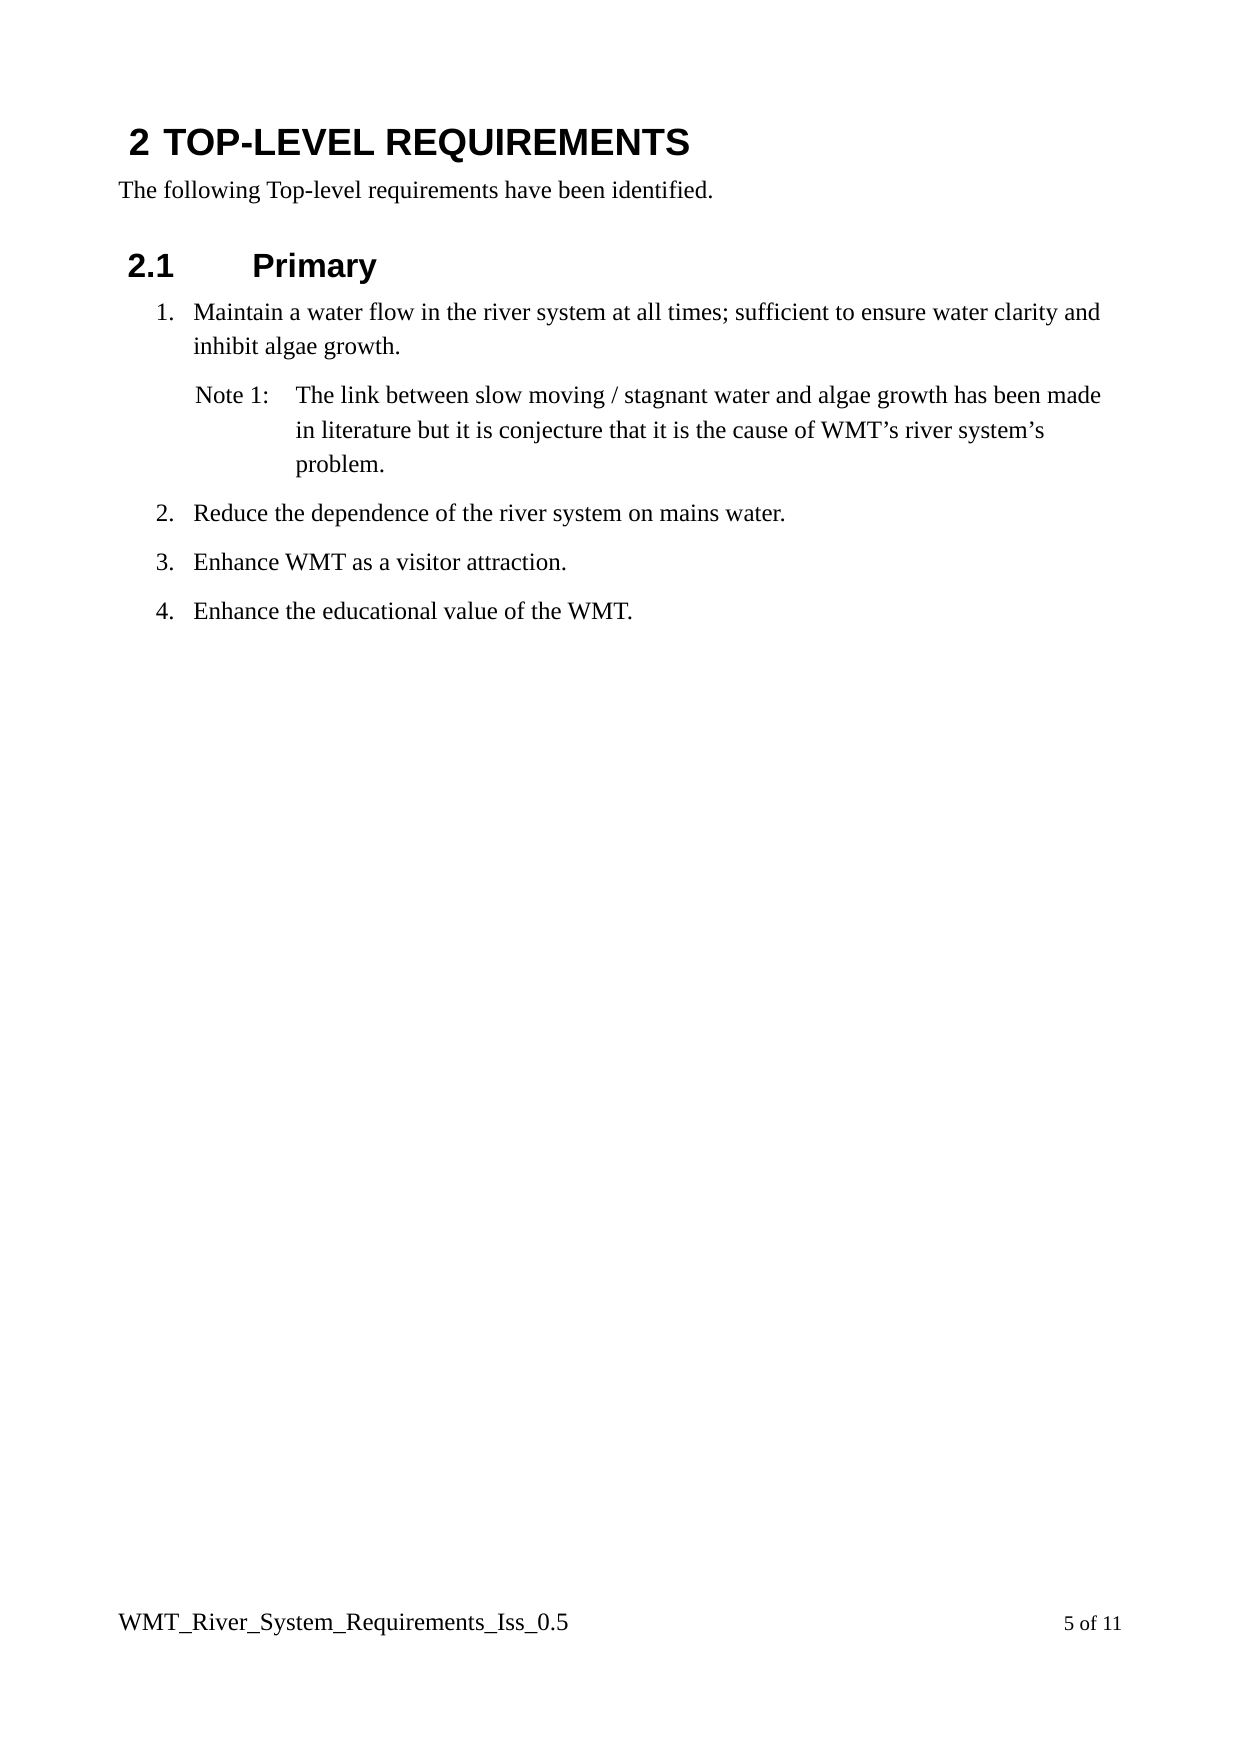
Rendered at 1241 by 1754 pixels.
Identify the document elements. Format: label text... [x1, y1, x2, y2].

list Enhance WMT as a visitor attraction. [156, 547, 1122, 576]
list Maintain a water flow in the river system at all times; sufficient to ensure water clarity and inhibit algae growth. [156, 297, 1122, 360]
text Note 1: The link between slow moving / stagnant water and algae growth has been made in literature but it is conjecture that it is the cause of WMT’s river system’s problem. [195, 380, 1122, 478]
subtitle Primary [118, 246, 1122, 284]
list Reduce the dependence of the river system on mains water. [156, 498, 1122, 527]
list Enhance the educational value of the WMT. [156, 596, 1122, 625]
subtitle TOP-LEVEL REQUIREMENTS [118, 119, 1122, 163]
text The following Top-level requirements have been identified. [118, 176, 1122, 204]
